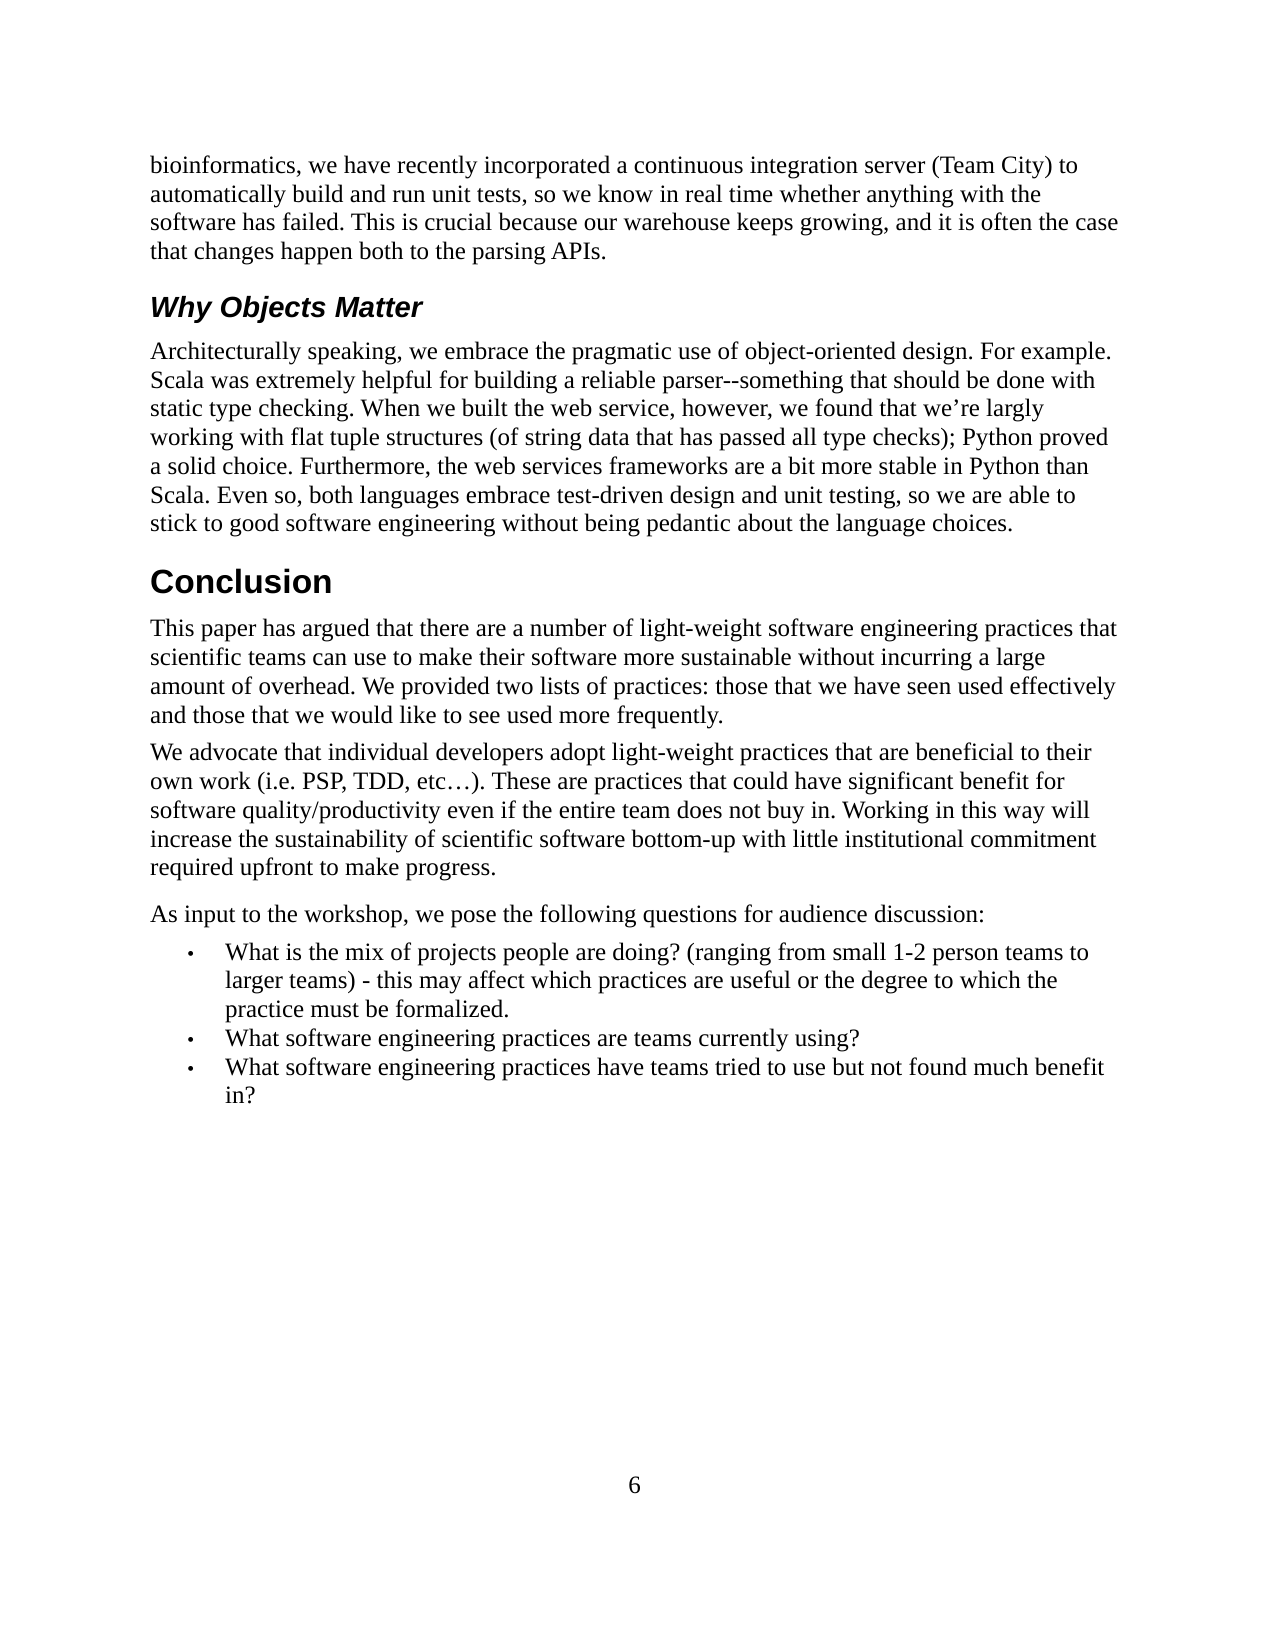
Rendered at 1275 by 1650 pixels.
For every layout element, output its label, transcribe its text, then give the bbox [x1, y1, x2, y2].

text We advocate that individual developers adopt light-weight practices that are beneficial to their own work (i.e. PSP, TDD, etc…). These are practices that could have significant benefit for software quality/productivity even if the entire team does not buy in. Working in this way will increase the sustainability of scientific software bottom-up with little institutional commitment required upfront to make progress. [150, 737, 1125, 881]
list What software engineering practices have teams tried to use but not found much benefit in? [187, 1052, 1125, 1109]
list What software engineering practices are teams currently using? [187, 1023, 1125, 1052]
subtitle Conclusion [150, 562, 1125, 601]
text Architecturally speaking, we embrace the pragmatic use of object-oriented design. For example. Scala was extremely helpful for building a reliable parser--something that should be done with static type checking. When we built the web service, however, we found that we’re largly working with flat tuple structures (of string data that has passed all type checks); Python proved a solid choice. Furthermore, the web services frameworks are a bit more stable in Python than Scala. Even so, both languages embrace test-driven design and unit testing, so we are able to stick to good software engineering without being pedantic about the language choices. [150, 336, 1125, 537]
list What is the mix of projects people are doing? (ranging from small 1-2 person teams to larger teams) - this may affect which practices are useful or the degree to which the practice must be formalized. [187, 937, 1125, 1023]
subtitle Why Objects Matter [150, 290, 1125, 323]
text As input to the workshop, we pose the following questions for audience discussion: [150, 899, 1125, 928]
text This paper has argued that there are a number of light-weight software engineering practices that scientific teams can use to make their software more sustainable without incurring a large amount of overhead. We provided two lists of practices: those that we have seen used effectively and those that we would like to see used more frequently. [150, 613, 1125, 728]
text bioinformatics, we have recently incorporated a continuous integration server (Team City) to automatically build and run unit tests, so we know in real time whether anything with the software has failed. This is crucial because our warehouse keeps growing, and it is often the case that changes happen both to the parsing APIs. [150, 150, 1125, 265]
